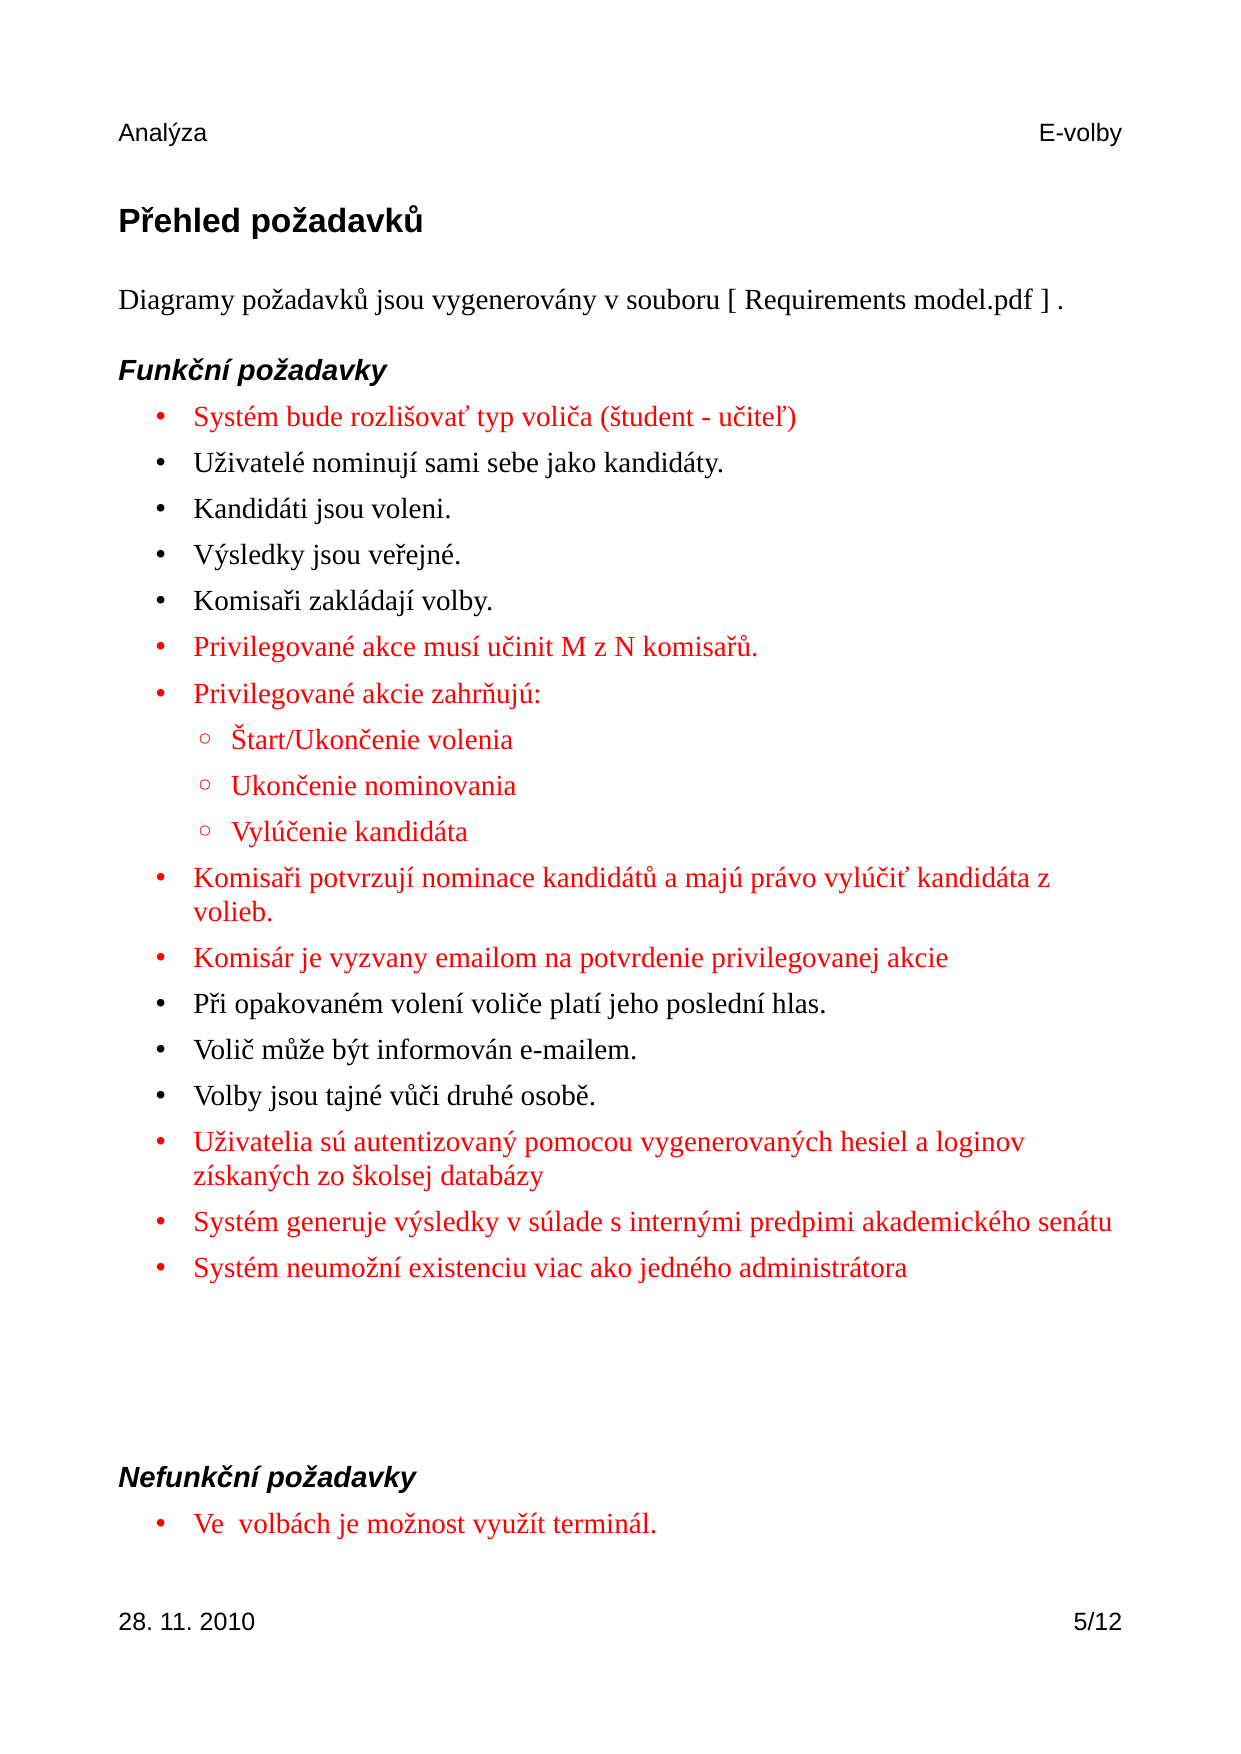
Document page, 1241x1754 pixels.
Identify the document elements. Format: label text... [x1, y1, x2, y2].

list Uživatelia sú autentizovaný pomocou vygenerovaných hesiel a loginov získaných zo školsej databázy [156, 1124, 1122, 1192]
list Při opakovaném volení voliče platí jeho poslední hlas. [156, 986, 1122, 1020]
list Volby jsou tajné vůči druhé osobě. [156, 1078, 1122, 1112]
list Štart/Ukončenie volenia [193, 722, 1122, 756]
list Kandidáti jsou voleni. [156, 491, 1122, 525]
list Privilegované akce musí učinit M z N komisařů. [156, 629, 1122, 663]
list Uživatelé nominují sami sebe jako kandidáty. [156, 445, 1122, 479]
subtitle Nefunkční požadavky [118, 1460, 1122, 1493]
list Ukončenie nominovania [193, 768, 1122, 802]
list Volič může být informován e-mailem. [156, 1032, 1122, 1066]
list Privilegované akcie zahrňujú: [156, 676, 1122, 709]
subtitle Přehled požadavků [118, 201, 1122, 240]
list Systém neumožní existenciu viac ako jedného administrátora [156, 1250, 1122, 1284]
text Diagramy požadavků jsou vygenerovány v souboru [ Requirements model.pdf ] . [118, 282, 1122, 315]
list Komisár je vyzvany emailom na potvrdenie privilegovanej akcie [156, 940, 1122, 974]
list Komisaři potvrzují nominace kandidátů a majú právo vylúčiť kandidáta z volieb. [156, 860, 1122, 927]
list Vylúčenie kandidáta [193, 814, 1122, 848]
list Výsledky jsou veřejné. [156, 537, 1122, 571]
list Systém generuje výsledky v súlade s internými predpimi akademického senátu [156, 1204, 1122, 1238]
list Komisaři zakládají volby. [156, 583, 1122, 617]
subtitle Funkční požadavky [118, 353, 1122, 386]
list Systém bude rozlišovať typ voliča (študent - učiteľ) [156, 399, 1122, 432]
list Ve volbách je možnost využít terminál. [156, 1506, 1122, 1539]
